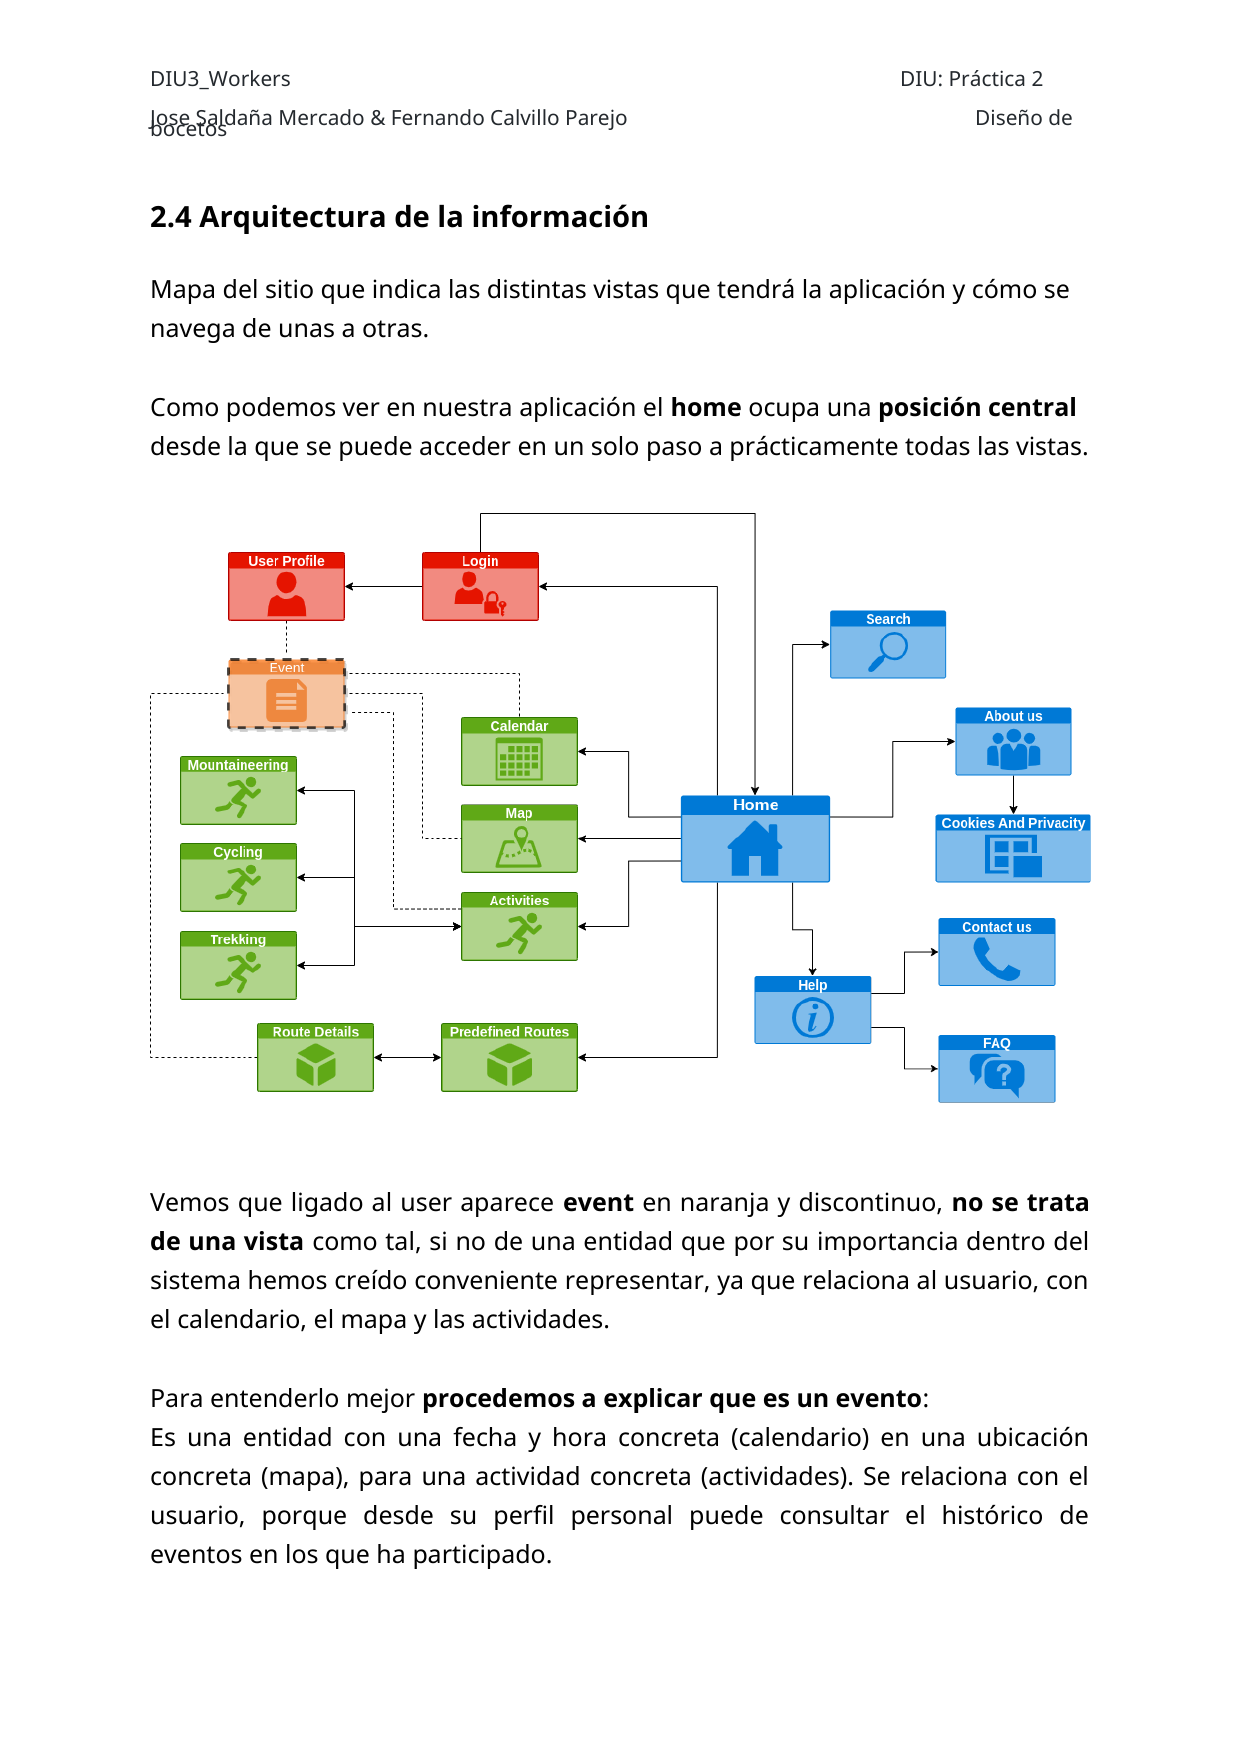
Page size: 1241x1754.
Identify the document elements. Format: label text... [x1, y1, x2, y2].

text Mapa del sitio que indica las distintas vistas que tendrá la aplicación y cómo se navega de unas a otras. [150, 272, 1090, 345]
text Es una entidad con una fecha y hora concreta (calendario) en una ubicación concreta (mapa), para una actividad concreta (actividades). Se relaciona con el usuario, porque desde su perfil personal puede consultar el histórico de eventos en los que ha participado. [150, 1420, 1090, 1571]
text Para entenderlo mejor procedemos a explicar que es un evento: [150, 1381, 1090, 1414]
text Como podemos ver en nuestra aplicación el home ocupa una posición central desde la que se puede acceder en un solo paso a prácticamente todas las vistas. [150, 389, 1090, 462]
subtitle 2.4 Arquitectura de la información [150, 196, 1090, 236]
picture [150, 506, 1091, 1103]
text Vemos que ligado al user aparece event en naranja y discontinuo, no se trata de una vista como tal, si no de una entidad que por su importancia dentro del sistema hemos creído conveniente representar, ya que relaciona al usuario, con el calendario, el mapa y las actividades. [150, 1185, 1090, 1336]
